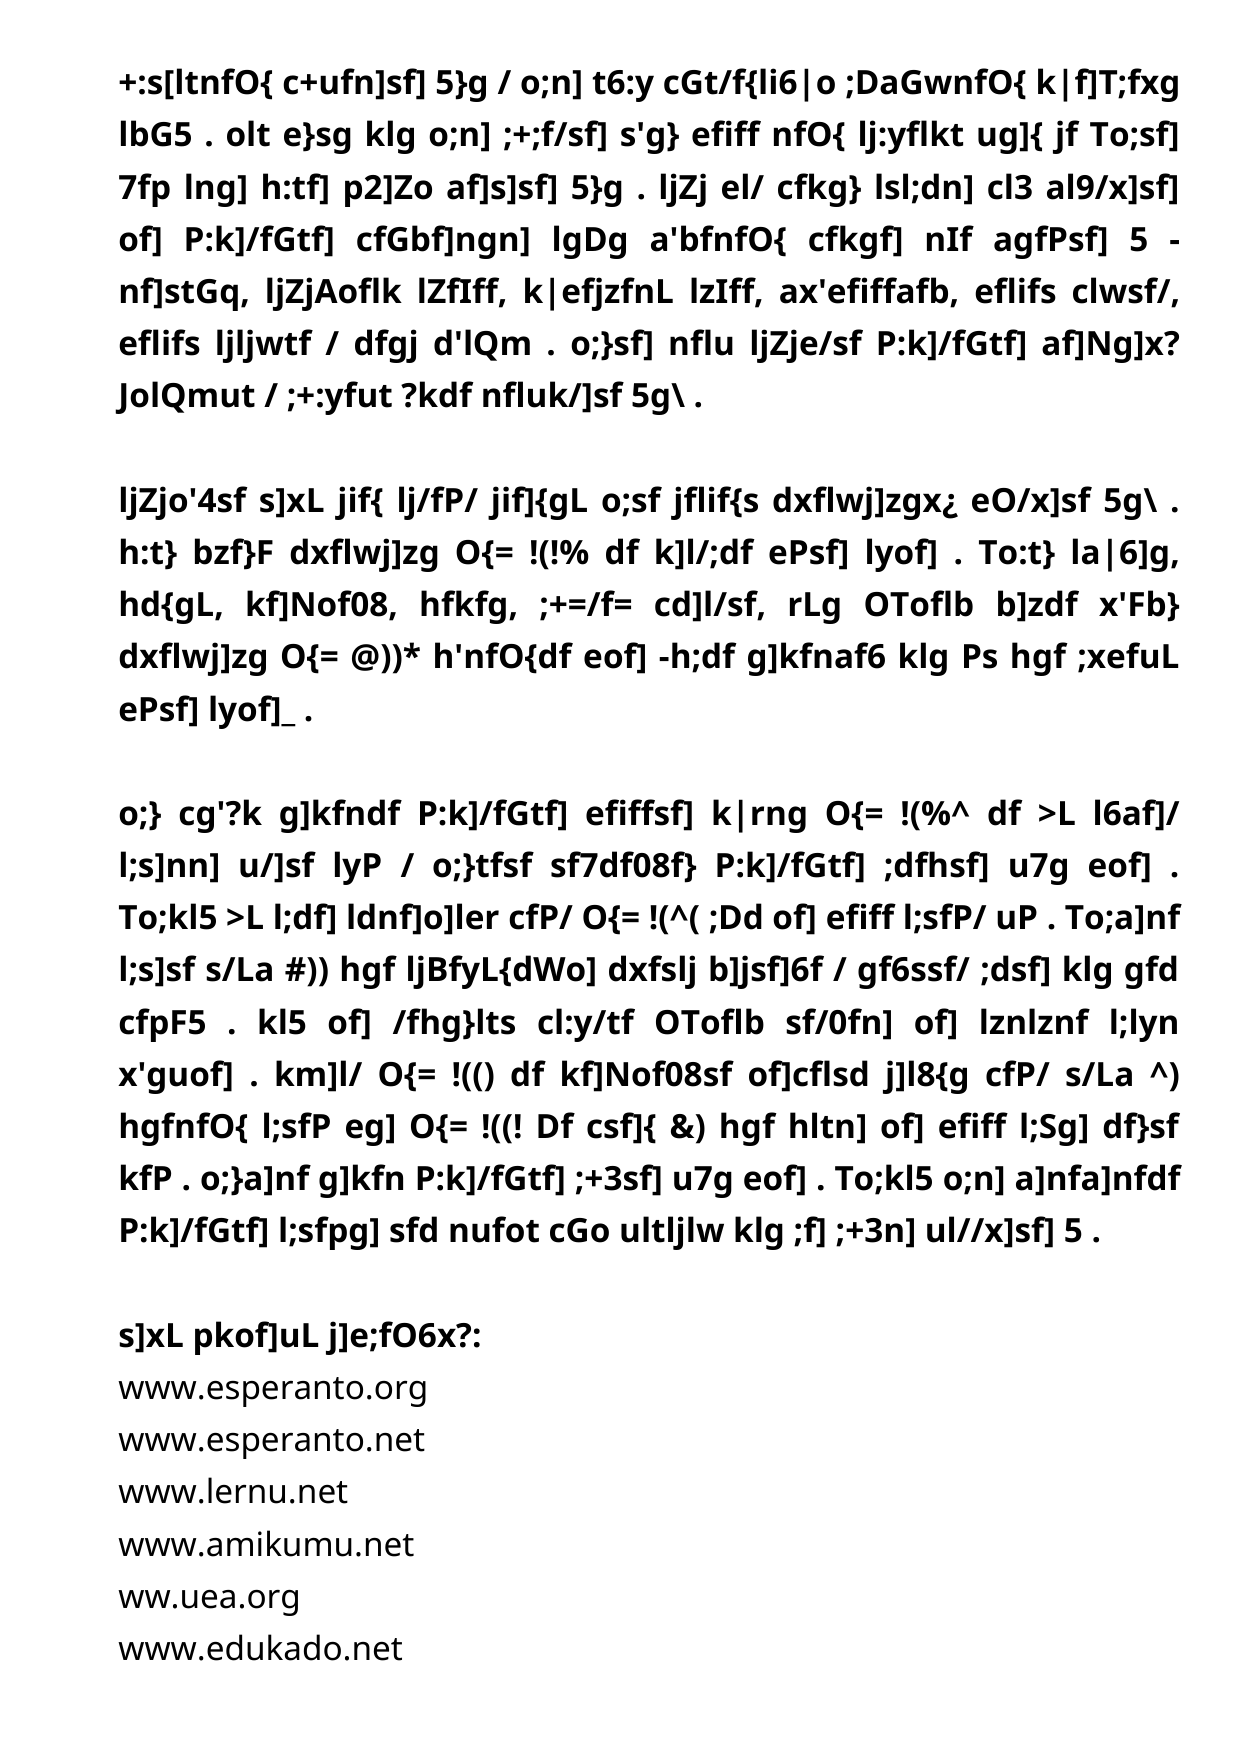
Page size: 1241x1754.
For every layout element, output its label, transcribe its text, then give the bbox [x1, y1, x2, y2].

text o;} cg'?k g]kfndf P:k]/fGtf] efiffsf] k|rng O{= !(%^ df >L l6af]/ l;s]nn] u/]sf lyP / o;}tfsf sf7df08f} P:k]/fGtf] ;dfhsf] u7g eof] . To;kl5 >L l;df] ldnf]o]ler cfP/ O{= !(^( ;Dd of] efiff l;sfP/ uP . To;a]nf l;s]sf s/La #)) hgf ljBfyL{dWo] dxfslj b]jsf]6f / gf6ssf/ ;dsf] klg gfd cfpF5 . kl5 of] /fhg}lts cl:y/tf OToflb sf/0fn] of] lznlznf l;lyn x'guof] . km]l/ O{= !(() df kf]Nof08sf of]cflsd j]l8{g cfP/ s/La ^) hgfnfO{ l;sfP eg] O{= !((! Df csf]{ &) hgf hltn] of] efiff l;Sg] df}sf kfP . o;}a]nf g]kfn P:k]/fGtf] ;+3sf] u7g eof] . To;kl5 o;n] a]nfa]nfdf P:k]/fGtf] l;sfpg] sfd nufot cGo ultljlw klg ;f] ;+3n] ul//x]sf] 5 . [118, 790, 1181, 1253]
text www.lernu.net [118, 1468, 1181, 1513]
text +:s[ltnfO{ c+ufn]sf] 5}g / o;n] t6:y cGt/f{li6|o ;DaGwnfO{ k|f]T;fxg lbG5 . olt e}sg klg o;n] ;+;f/sf] s'g} efiff nfO{ lj:yflkt ug]{ jf To;sf] 7fp lng] h:tf] p2]Zo af]s]sf] 5}g . ljZj el/ cfkg} lsl;dn] cl3 al9/x]sf] of] P:k]/fGtf] cfGbf]ngn] lgDg a'bfnfO{ cfkgf] nIf agfPsf] 5 - nf]stGq, ljZjAoflk lZfIff, k|efjzfnL lzIff, ax'efiffafb, eflifs clwsf/, eflifs ljljwtf / dfgj d'lQm . o;}sf] nflu ljZje/sf P:k]/fGtf] af]Ng]x? JolQmut / ;+:yfut ?kdf nfluk/]sf 5g\ . [118, 59, 1181, 418]
text www.esperanto.org [118, 1364, 1181, 1409]
text www.edukado.net [118, 1625, 1181, 1670]
text s]xL pkof]uL j]e;fO6x?: [118, 1312, 1181, 1357]
text ww.uea.org [118, 1572, 1181, 1618]
text ljZjo'4sf s]xL jif{ lj/fP/ jif]{gL o;sf jflif{s dxflwj]zgx¿ eO/x]sf 5g\ . h:t} bzf}F dxflwj]zg O{= !(!% df k]l/;df ePsf] lyof] . To:t} la|6]g, hd{gL, kf]Nof08, hfkfg, ;+=/f= cd]l/sf, rLg OToflb b]zdf x'Fb} dxflwj]zg O{= @))* h'nfO{df eof] -h;df g]kfnaf6 klg Ps hgf ;xefuL ePsf] lyof]_ . [118, 477, 1181, 731]
text www.esperanto.net [118, 1416, 1181, 1461]
text www.amikumu.net [118, 1520, 1181, 1566]
